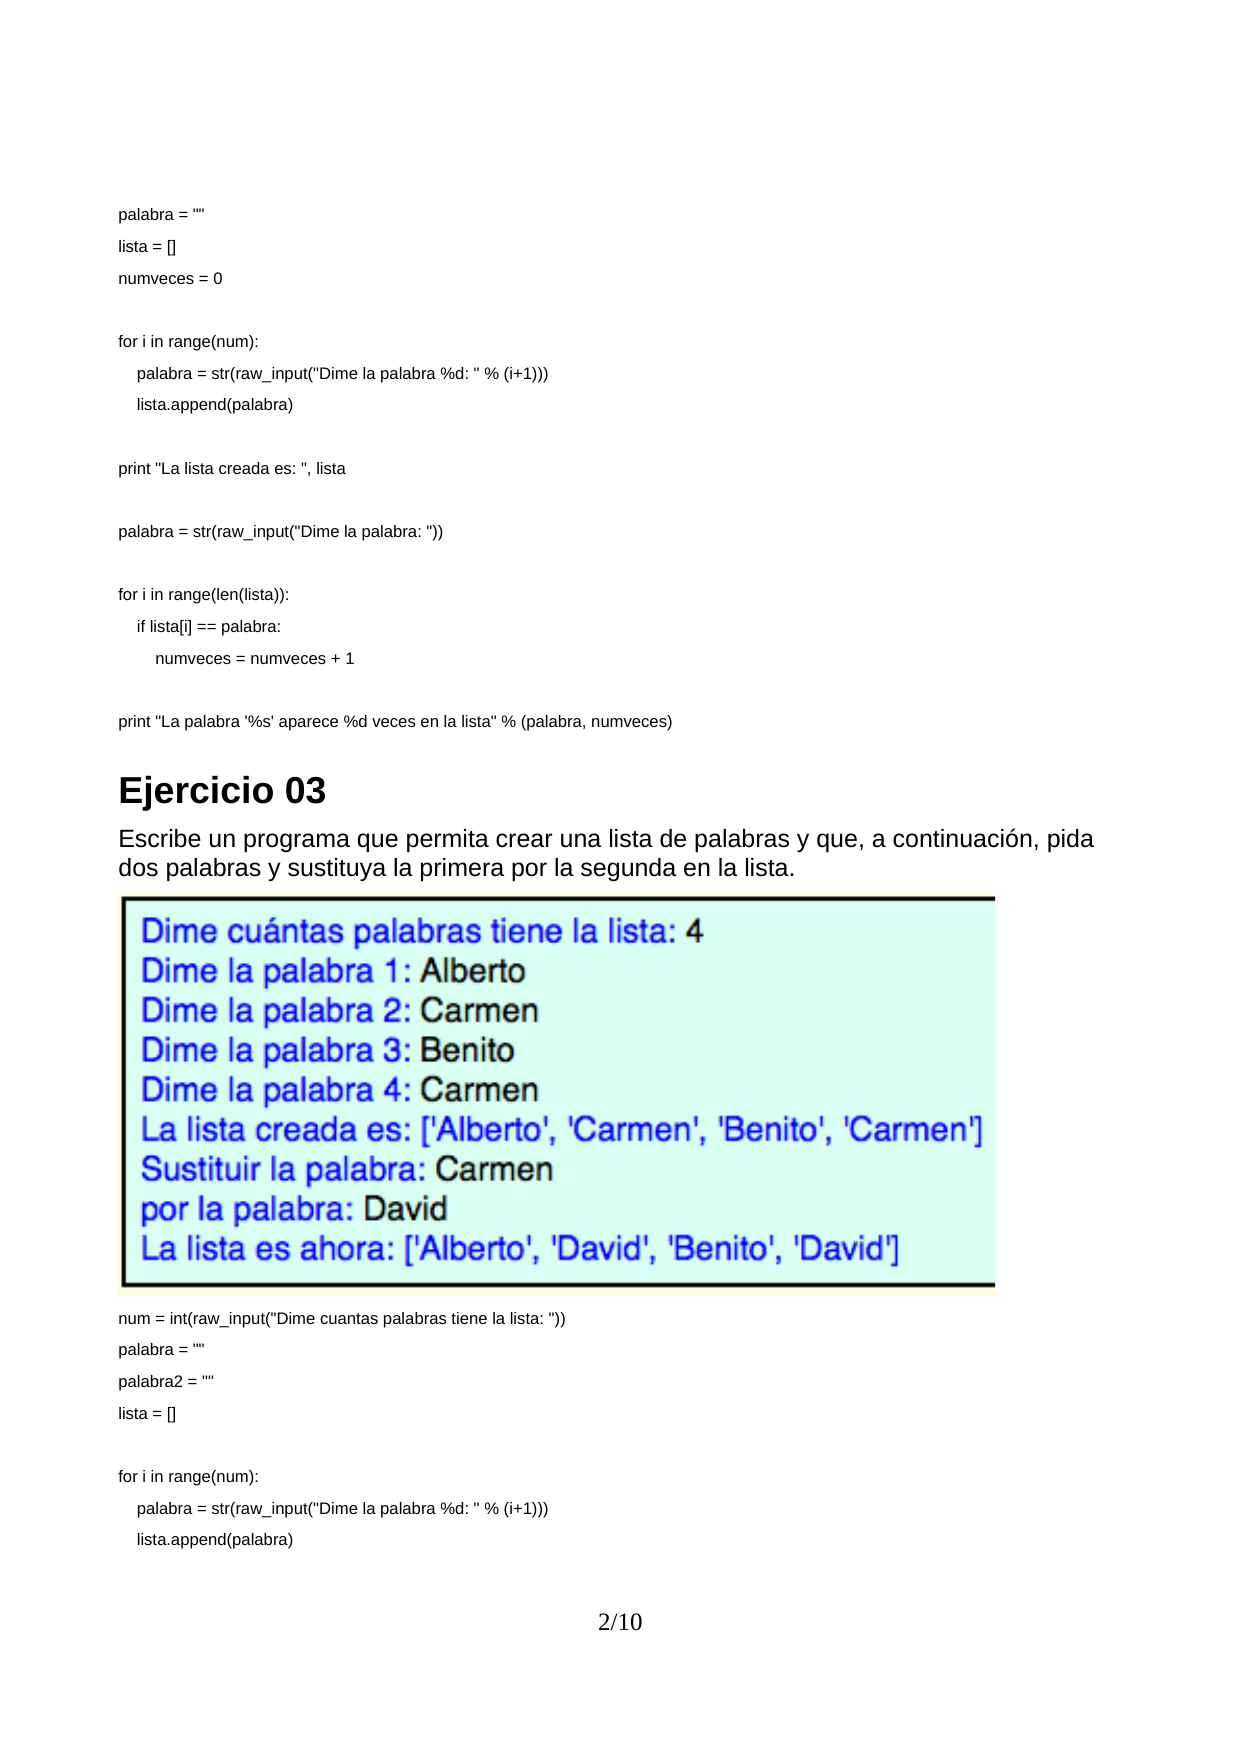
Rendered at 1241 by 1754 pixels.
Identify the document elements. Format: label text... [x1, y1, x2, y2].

text numveces = 0 [118, 268, 1122, 288]
text for i in range(num): [118, 332, 1122, 351]
text palabra = str(raw_input("Dime la palabra %d: " % (i+1))) [118, 363, 1122, 383]
text num = int(raw_input("Dime cuantas palabras tiene la lista: ")) [118, 1308, 1122, 1328]
text palabra2 = "" [118, 1372, 1122, 1391]
text lista.append(palabra) [118, 1530, 1122, 1549]
subtitle Ejercicio 03 [118, 768, 1122, 812]
text if lista[i] == palabra: [118, 617, 1122, 636]
text for i in range(len(lista)): [118, 585, 1122, 604]
text numveces = numveces + 1 [118, 648, 1122, 668]
text for i in range(num): [118, 1467, 1122, 1486]
text palabra = str(raw_input("Dime la palabra %d: " % (i+1))) [118, 1498, 1122, 1518]
text lista.append(palabra) [118, 395, 1122, 414]
picture [118, 894, 995, 1296]
text lista = [] [118, 1403, 1122, 1423]
text Escribe un programa que permita crear una lista de palabras y que, a continuación, pida dos palabras y sustituya la primera por la segunda en la lista. [118, 824, 1122, 882]
text lista = [] [118, 237, 1122, 256]
text print "La lista creada es: ", lista [118, 458, 1122, 478]
text palabra = "" [118, 205, 1122, 224]
text palabra = "" [118, 1340, 1122, 1359]
text print "La palabra '%s' aparece %d veces en la lista" % (palabra, numveces) [118, 712, 1122, 731]
text palabra = str(raw_input("Dime la palabra: ")) [118, 522, 1122, 541]
